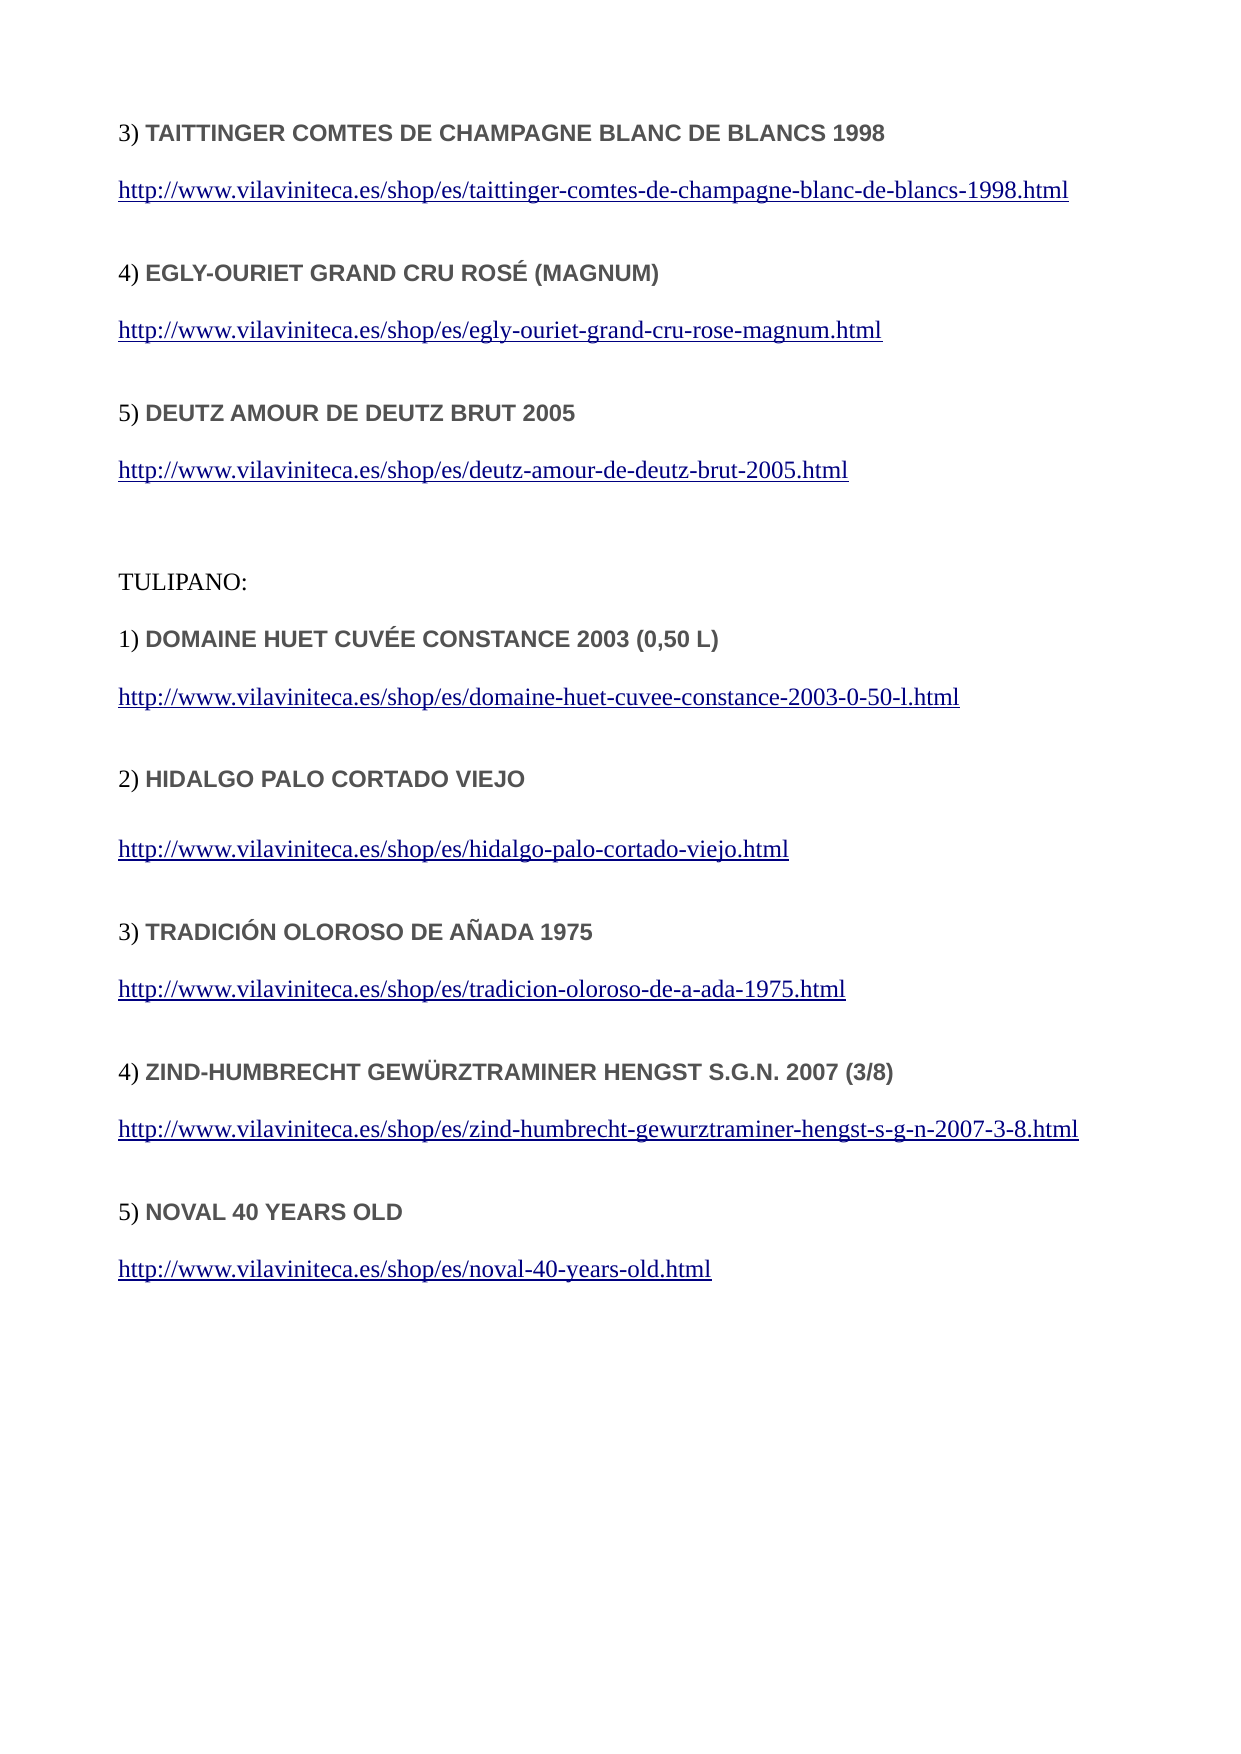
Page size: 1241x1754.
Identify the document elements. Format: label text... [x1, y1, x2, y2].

text 3) TRADICIÓN OLOROSO DE AÑADA 1975 [118, 917, 1122, 946]
text 4) ZIND-HUMBRECHT GEWÜRZTRAMINER HENGST S.G.N. 2007 (3/8) [118, 1057, 1122, 1086]
text 5) NOVAL 40 YEARS OLD [118, 1197, 1122, 1226]
text http://www.vilaviniteca.es/shop/es/noval-40-years-old.html [118, 1226, 1122, 1283]
text http://www.vilaviniteca.es/shop/es/domaine-huet-cuvee-constance-2003-0-50-l.html [118, 653, 1122, 711]
text 4) EGLY-OURIET GRAND CRU ROSÉ (MAGNUM) [118, 258, 1122, 287]
text 1) DOMAINE HUET CUVÉE CONSTANCE 2003 (0,50 L) [118, 624, 1122, 653]
text 5) DEUTZ AMOUR DE DEUTZ BRUT 2005 [118, 398, 1122, 427]
text TULIPANO: [118, 567, 1122, 596]
text http://www.vilaviniteca.es/shop/es/egly-ouriet-grand-cru-rose-magnum.html [118, 287, 1122, 344]
text http://www.vilaviniteca.es/shop/es/hidalgo-palo-cortado-viejo.html [118, 806, 1122, 863]
text http://www.vilaviniteca.es/shop/es/deutz-amour-de-deutz-brut-2005.html [118, 427, 1122, 484]
text 2) HIDALGO PALO CORTADO VIEJO [118, 764, 1122, 793]
text http://www.vilaviniteca.es/shop/es/tradicion-oloroso-de-a-ada-1975.html [118, 946, 1122, 1003]
text http://www.vilaviniteca.es/shop/es/taittinger-comtes-de-champagne-blanc-de-blancs-1998.html [118, 147, 1122, 204]
text 3) TAITTINGER COMTES DE CHAMPAGNE BLANC DE BLANCS 1998 [118, 118, 1122, 147]
text http://www.vilaviniteca.es/shop/es/zind-humbrecht-gewurztraminer-hengst-s-g-n-2007-3-8.html [118, 1086, 1122, 1143]
